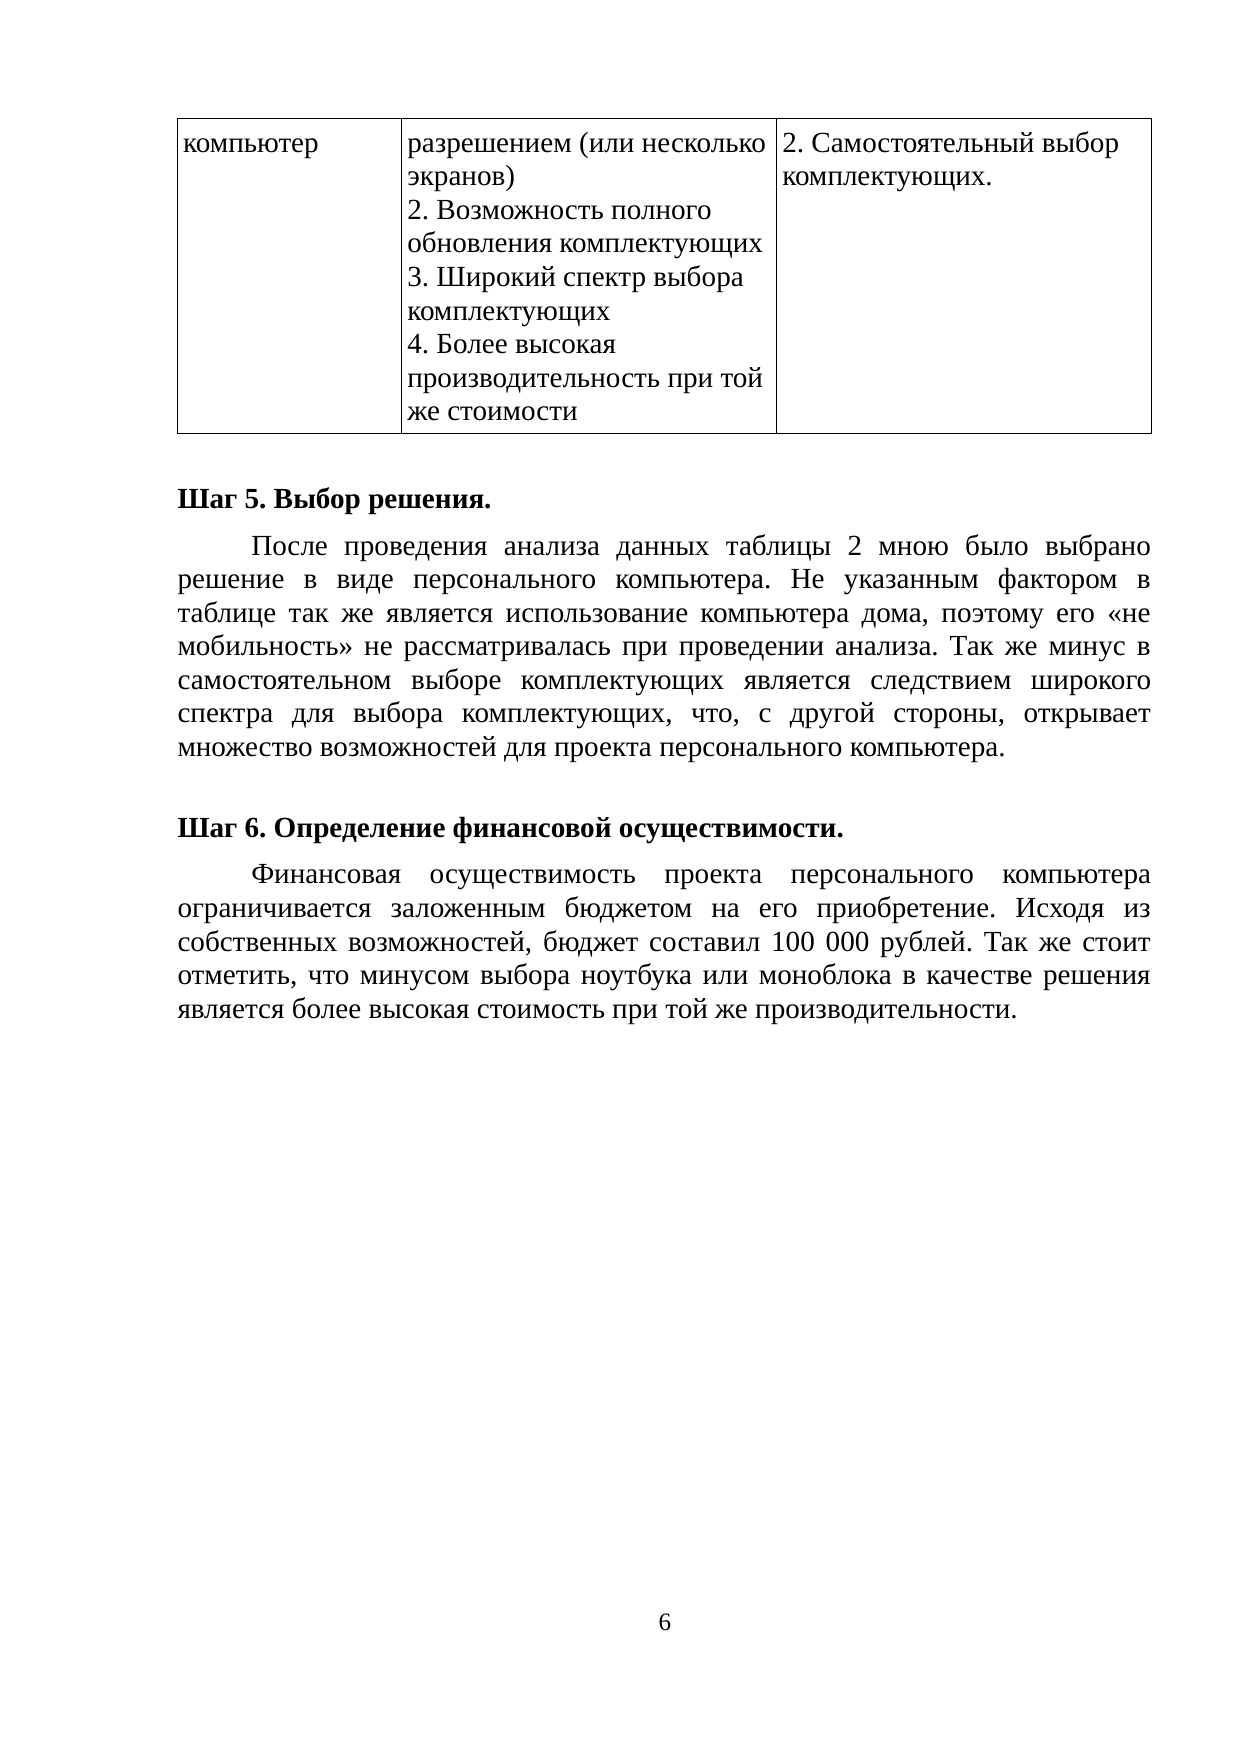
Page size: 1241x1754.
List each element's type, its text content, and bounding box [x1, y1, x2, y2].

table_cell 2. Самостоятельный выбор комплектующих. [777, 119, 1151, 432]
table_cell разрешением (или несколько экранов) 2. Возможность полного обновления комплектующих 3. Широкий спектр выбора комплектующих 4. Более высокая производительность при той же стоимости [402, 119, 776, 432]
subtitle Шаг 5. Выбор решения. [177, 482, 1152, 515]
text После проведения анализа данных таблицы 2 мною было выбрано решение в виде персонального компьютера. Не указанным фактором в таблице так же является использование компьютера дома, поэтому его «не мобильность» не рассматривалась при проведении анализа. Так же минус в самостоятельном выборе комплектующих является следствием широкого спектра для выбора комплектующих, что, с другой стороны, открывает множество возможностей для проекта персонального компьютера. [177, 528, 1152, 762]
subtitle Шаг 6. Определение финансовой осуществимости. [177, 811, 1152, 844]
text Финансовая осуществимость проекта персонального компьютера ограничивается заложенным бюджетом на его приобретение. Исходя из собственных возможностей, бюджет составил 100 000 рублей. Так же стоит отметить, что минусом выбора ноутбука или моноблока в качестве решения является более высокая стоимость при той же производительности. [177, 857, 1152, 1024]
table_cell компьютер [178, 119, 401, 432]
